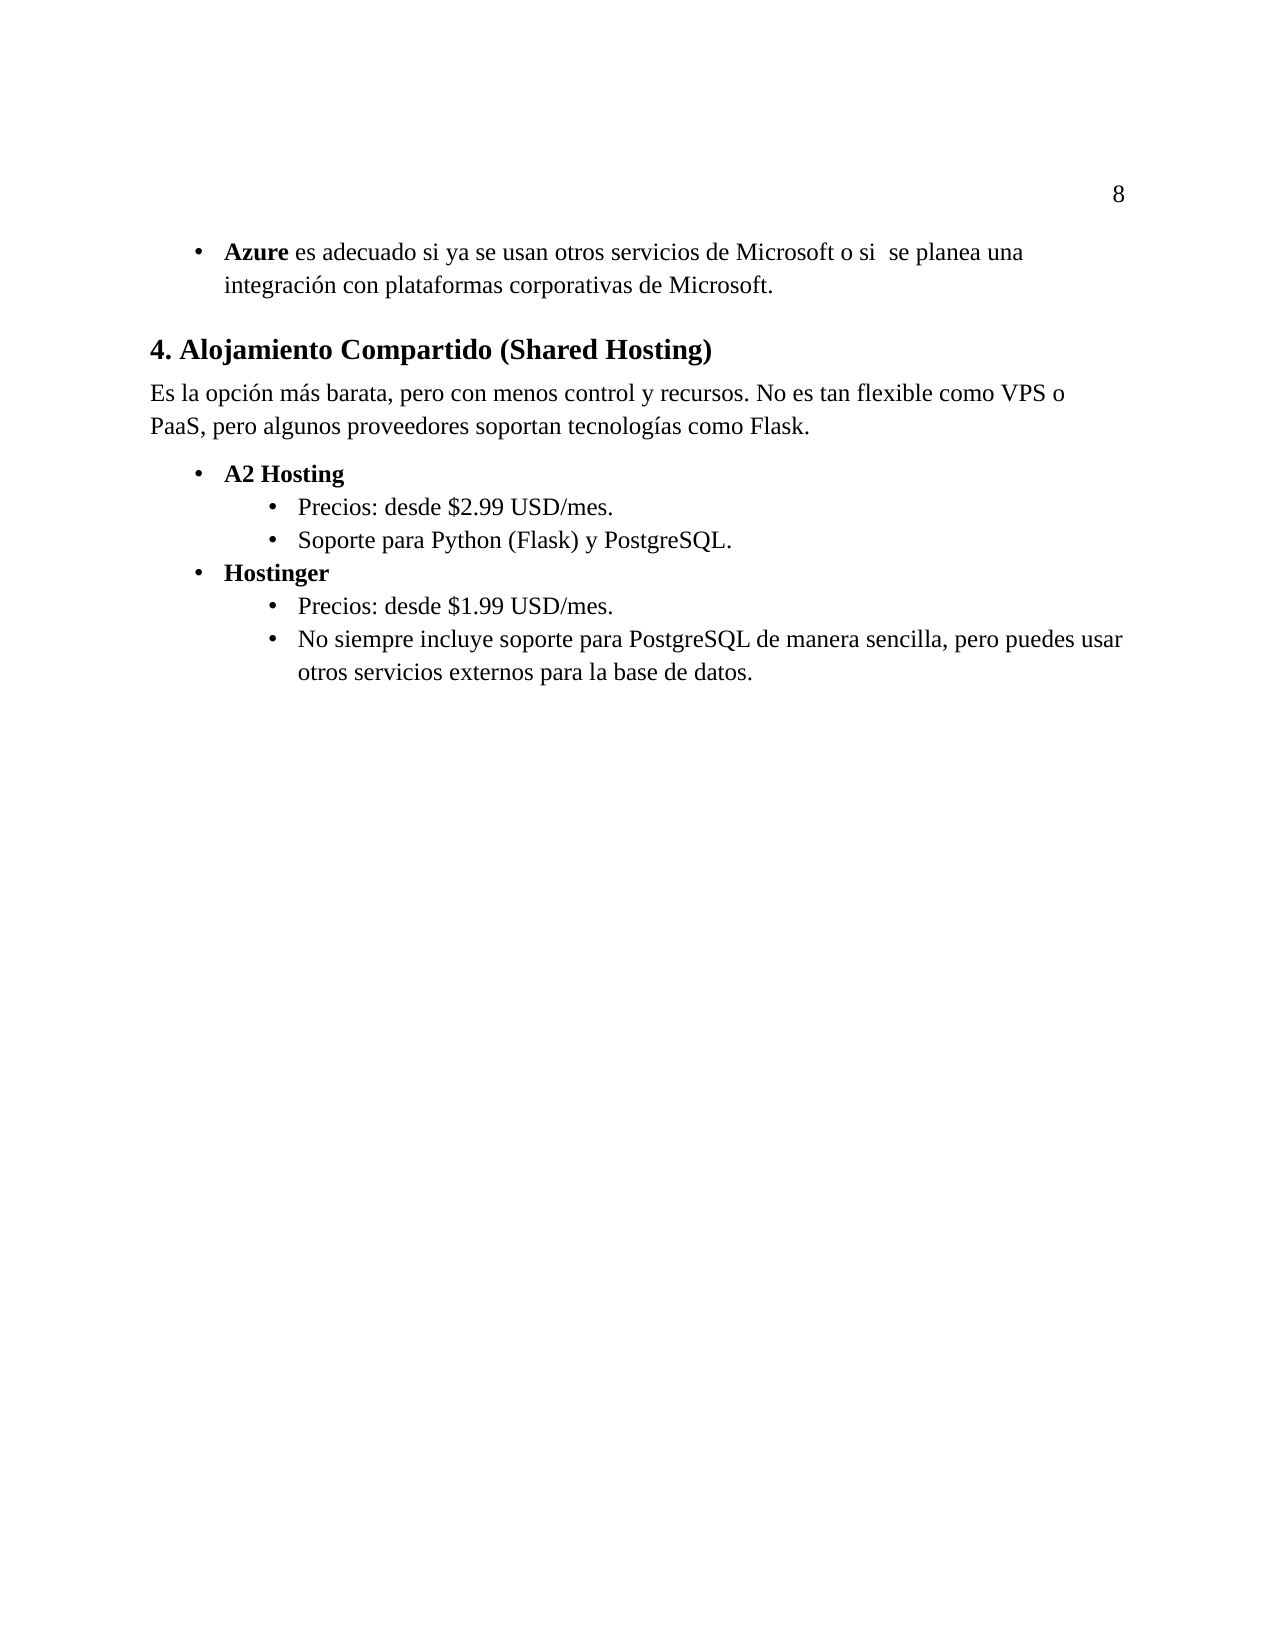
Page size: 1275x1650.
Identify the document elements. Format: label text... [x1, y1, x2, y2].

list Hostinger [194, 558, 1125, 587]
list Precios: desde $2.99 USD/mes. [268, 492, 1125, 521]
list Precios: desde $1.99 USD/mes. [268, 591, 1125, 620]
list Azure es adecuado si ya se usan otros servicios de Microsoft o si se planea una integración con plataformas corporativas de Microsoft. [194, 237, 1125, 299]
text Es la opción más barata, pero con menos control y recursos. No es tan flexible como VPS o PaaS, pero algunos proveedores soportan tecnologías como Flask. [150, 378, 1125, 440]
list A2 Hosting [194, 459, 1125, 488]
subtitle 4. Alojamiento Compartido (Shared Hosting) [150, 332, 1125, 366]
list No siempre incluye soporte para PostgreSQL de manera sencilla, pero puedes usar otros servicios externos para la base de datos. [268, 624, 1125, 686]
list Soporte para Python (Flask) y PostgreSQL. [268, 525, 1125, 554]
